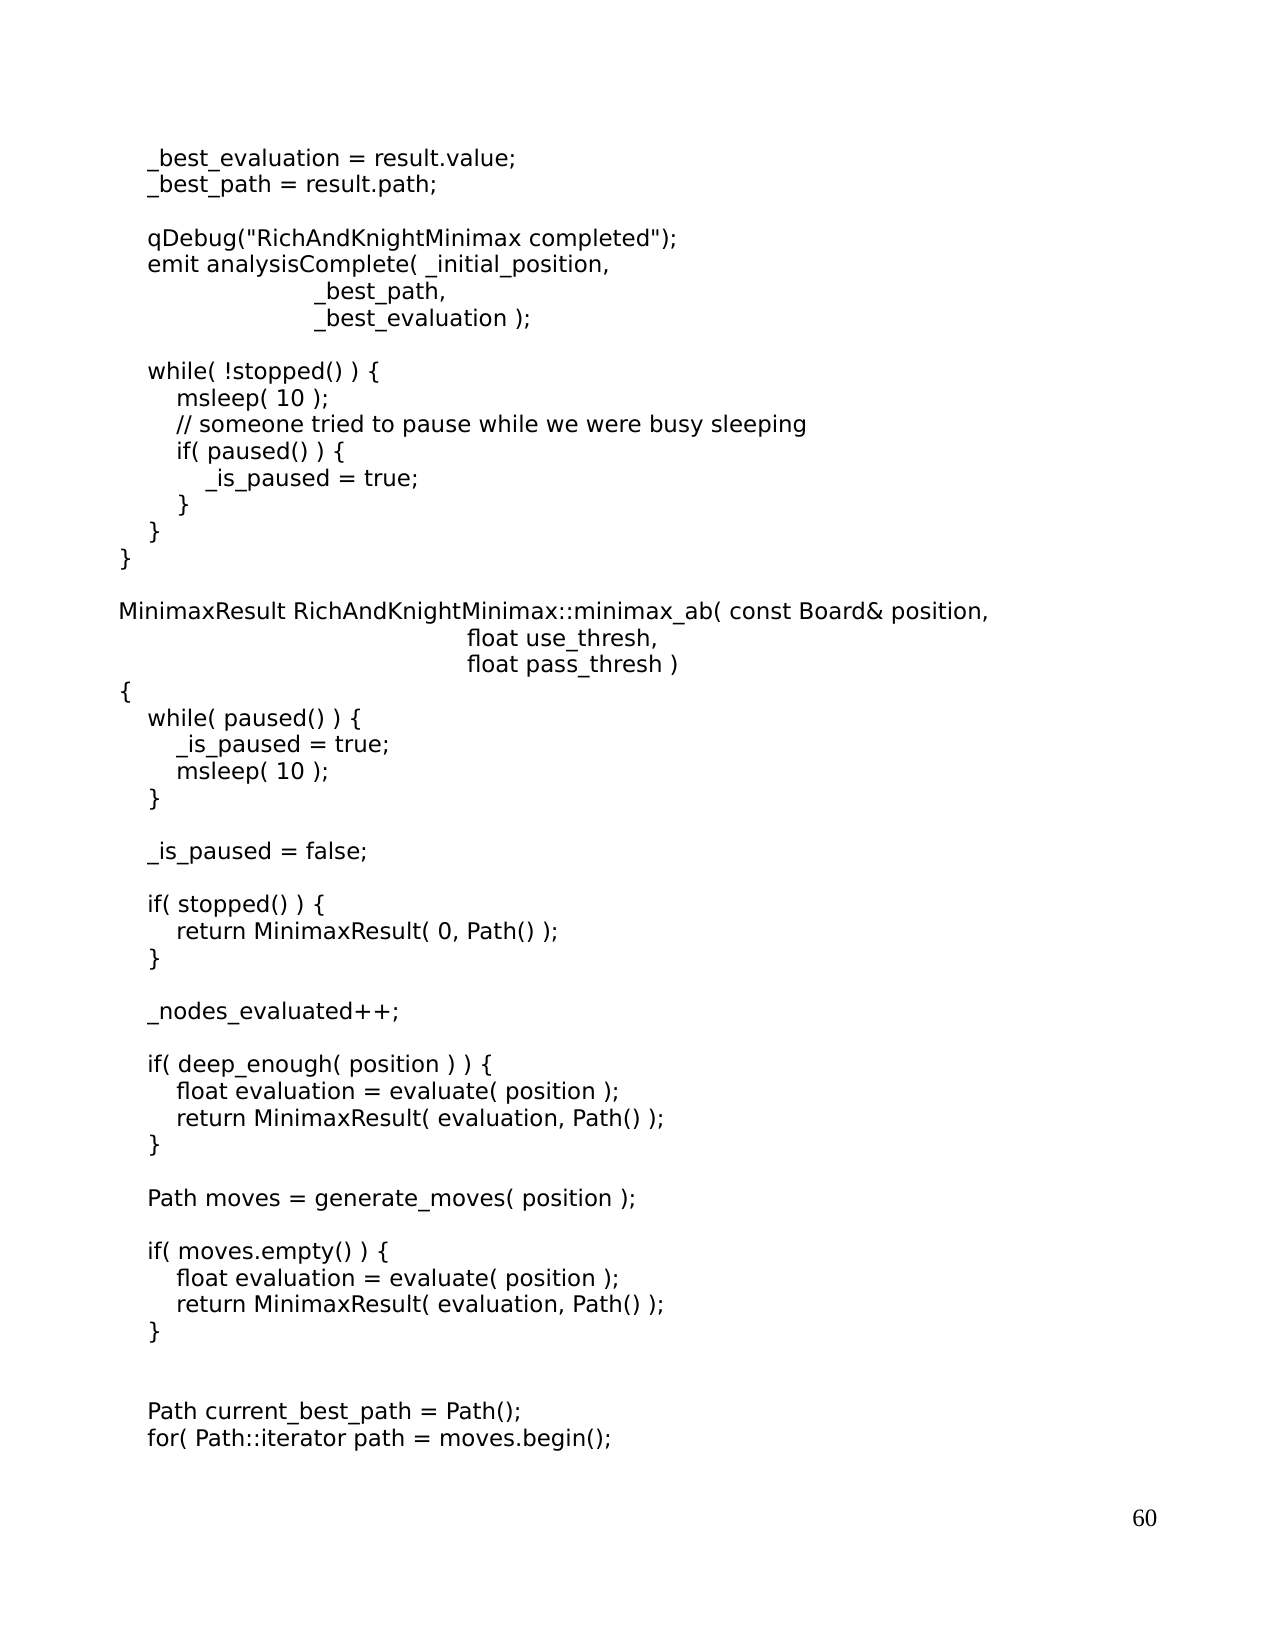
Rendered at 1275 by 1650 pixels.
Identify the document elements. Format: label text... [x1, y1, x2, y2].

text msleep( 10 ); [118, 385, 1157, 411]
text } [118, 545, 1157, 571]
text float use_thresh, [118, 625, 1157, 651]
text qDebug("RichAndKnightMinimax completed"); [118, 225, 1157, 251]
text _is_paused = false; [118, 838, 1157, 865]
text while( paused() ) { [118, 705, 1157, 731]
text } [118, 945, 1157, 971]
text _best_path, [118, 278, 1157, 305]
text msleep( 10 ); [118, 758, 1157, 785]
text } [118, 1131, 1157, 1158]
text float evaluation = evaluate( position ); [118, 1265, 1157, 1291]
text float pass_thresh ) [118, 651, 1157, 678]
text } [118, 518, 1157, 545]
text MinimaxResult RichAndKnightMinimax::minimax_ab( const Board& position, [118, 598, 1157, 625]
text _is_paused = true; [118, 465, 1157, 491]
text _is_paused = true; [118, 731, 1157, 758]
text if( paused() ) { [118, 438, 1157, 465]
text return MinimaxResult( 0, Path() ); [118, 918, 1157, 945]
text _best_evaluation = result.value; [118, 145, 1157, 171]
text if( deep_enough( position ) ) { [118, 1051, 1157, 1078]
text // someone tried to pause while we were busy sleeping [118, 411, 1157, 438]
text Path moves = generate_moves( position ); [118, 1185, 1157, 1211]
text for( Path::iterator path = moves.begin(); [118, 1425, 1157, 1451]
text _nodes_evaluated++; [118, 998, 1157, 1025]
text _best_path = result.path; [118, 171, 1157, 198]
text } [118, 491, 1157, 518]
text Path current_best_path = Path(); [118, 1398, 1157, 1425]
text while( !stopped() ) { [118, 358, 1157, 385]
text } [118, 1318, 1157, 1345]
text } [118, 785, 1157, 811]
text return MinimaxResult( evaluation, Path() ); [118, 1105, 1157, 1131]
text _best_evaluation ); [118, 305, 1157, 331]
text return MinimaxResult( evaluation, Path() ); [118, 1291, 1157, 1318]
text float evaluation = evaluate( position ); [118, 1078, 1157, 1105]
text if( stopped() ) { [118, 891, 1157, 918]
text if( moves.empty() ) { [118, 1238, 1157, 1265]
text emit analysisComplete( _initial_position, [118, 251, 1157, 278]
text { [118, 678, 1157, 705]
